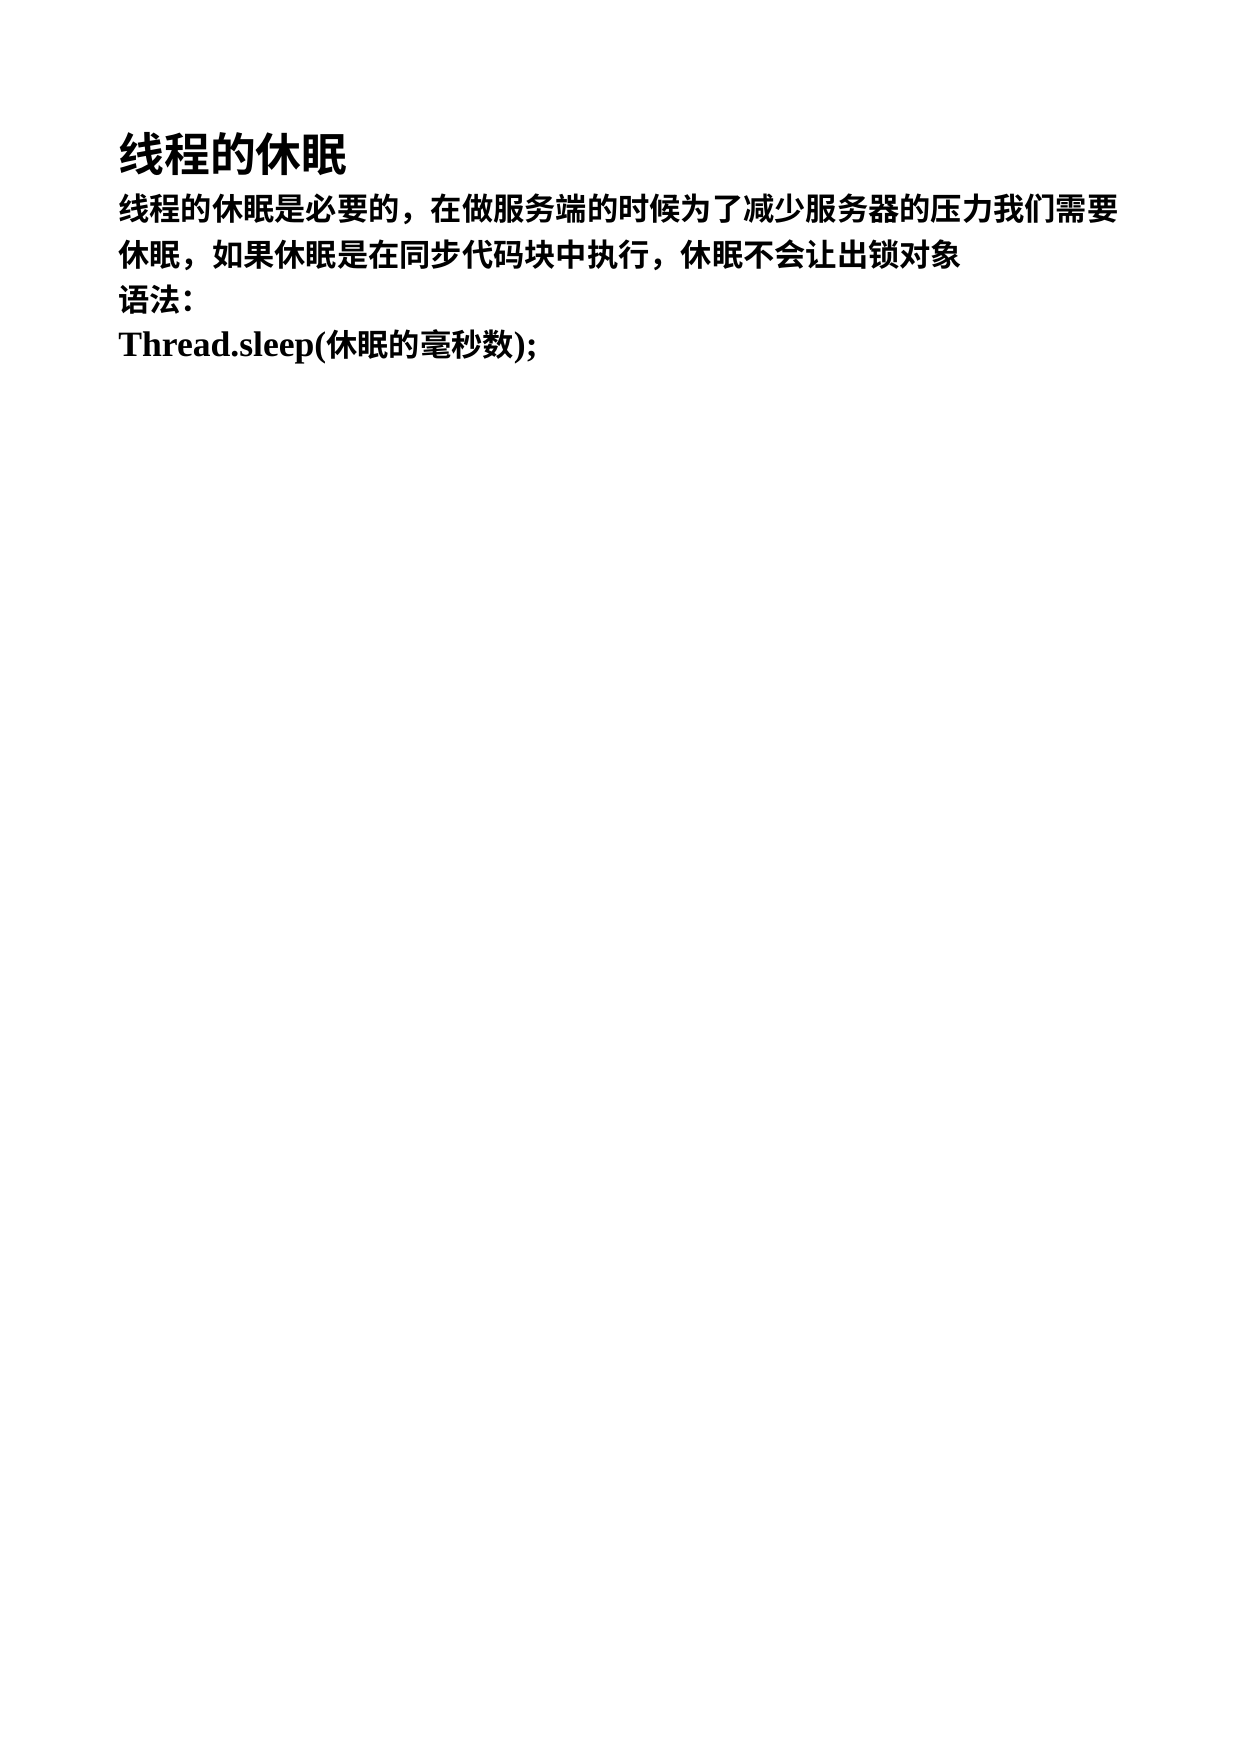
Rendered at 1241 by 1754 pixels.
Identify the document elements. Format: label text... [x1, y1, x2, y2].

text 语法： [118, 275, 1122, 320]
text Thread.sleep(休眠的毫秒数); [118, 320, 1122, 365]
text 线程的休眠 [118, 118, 1122, 184]
text 线程的休眠是必要的，在做服务端的时候为了减少服务器的压力我们需要休眠，如果休眠是在同步代码块中执行，休眠不会让出锁对象 [118, 184, 1122, 275]
